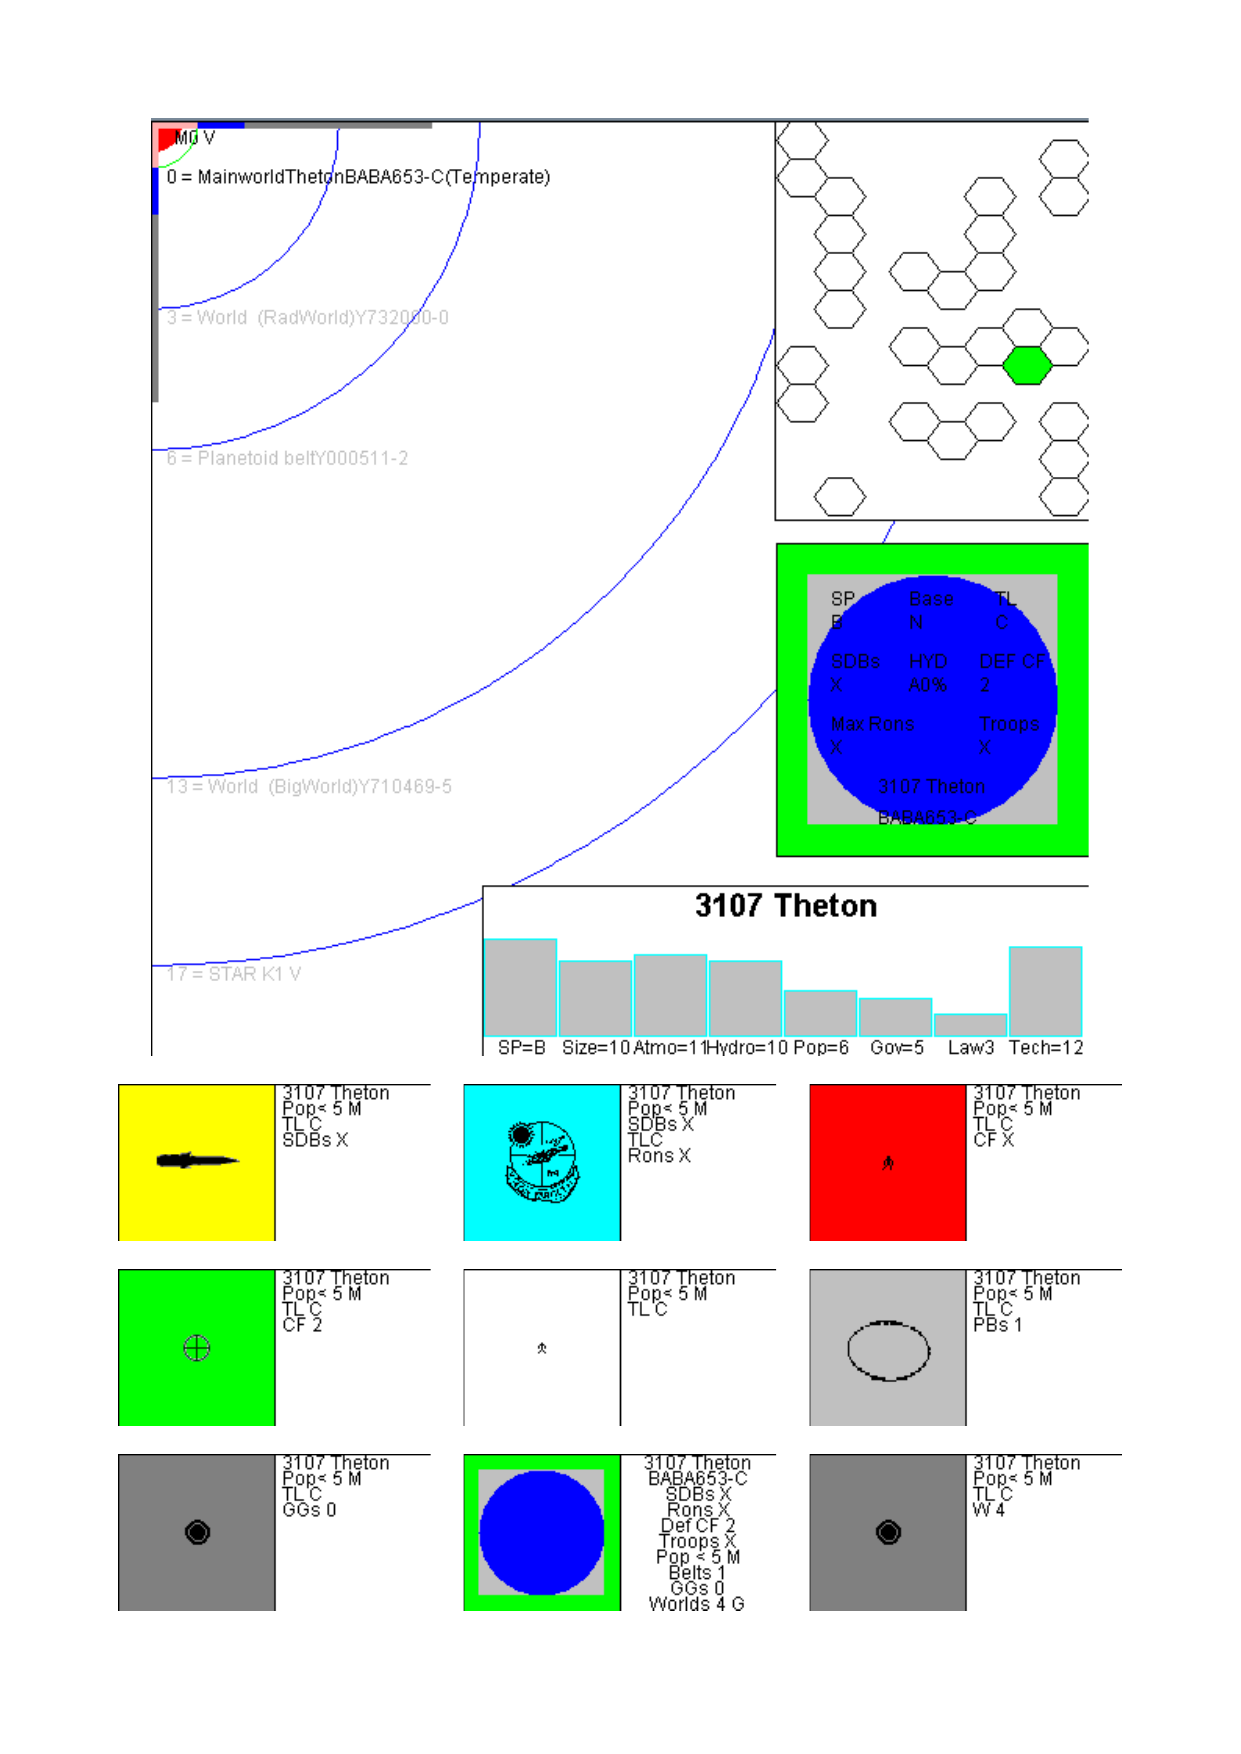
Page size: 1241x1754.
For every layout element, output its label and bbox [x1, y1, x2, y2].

picture [809, 1454, 1122, 1611]
picture [463, 1084, 777, 1241]
picture [809, 1269, 1122, 1426]
picture [463, 1269, 777, 1426]
picture [463, 1454, 777, 1611]
picture [809, 1084, 1122, 1241]
picture [118, 1269, 431, 1426]
picture [118, 1084, 431, 1241]
picture [151, 118, 1089, 1056]
picture [118, 1454, 431, 1611]
